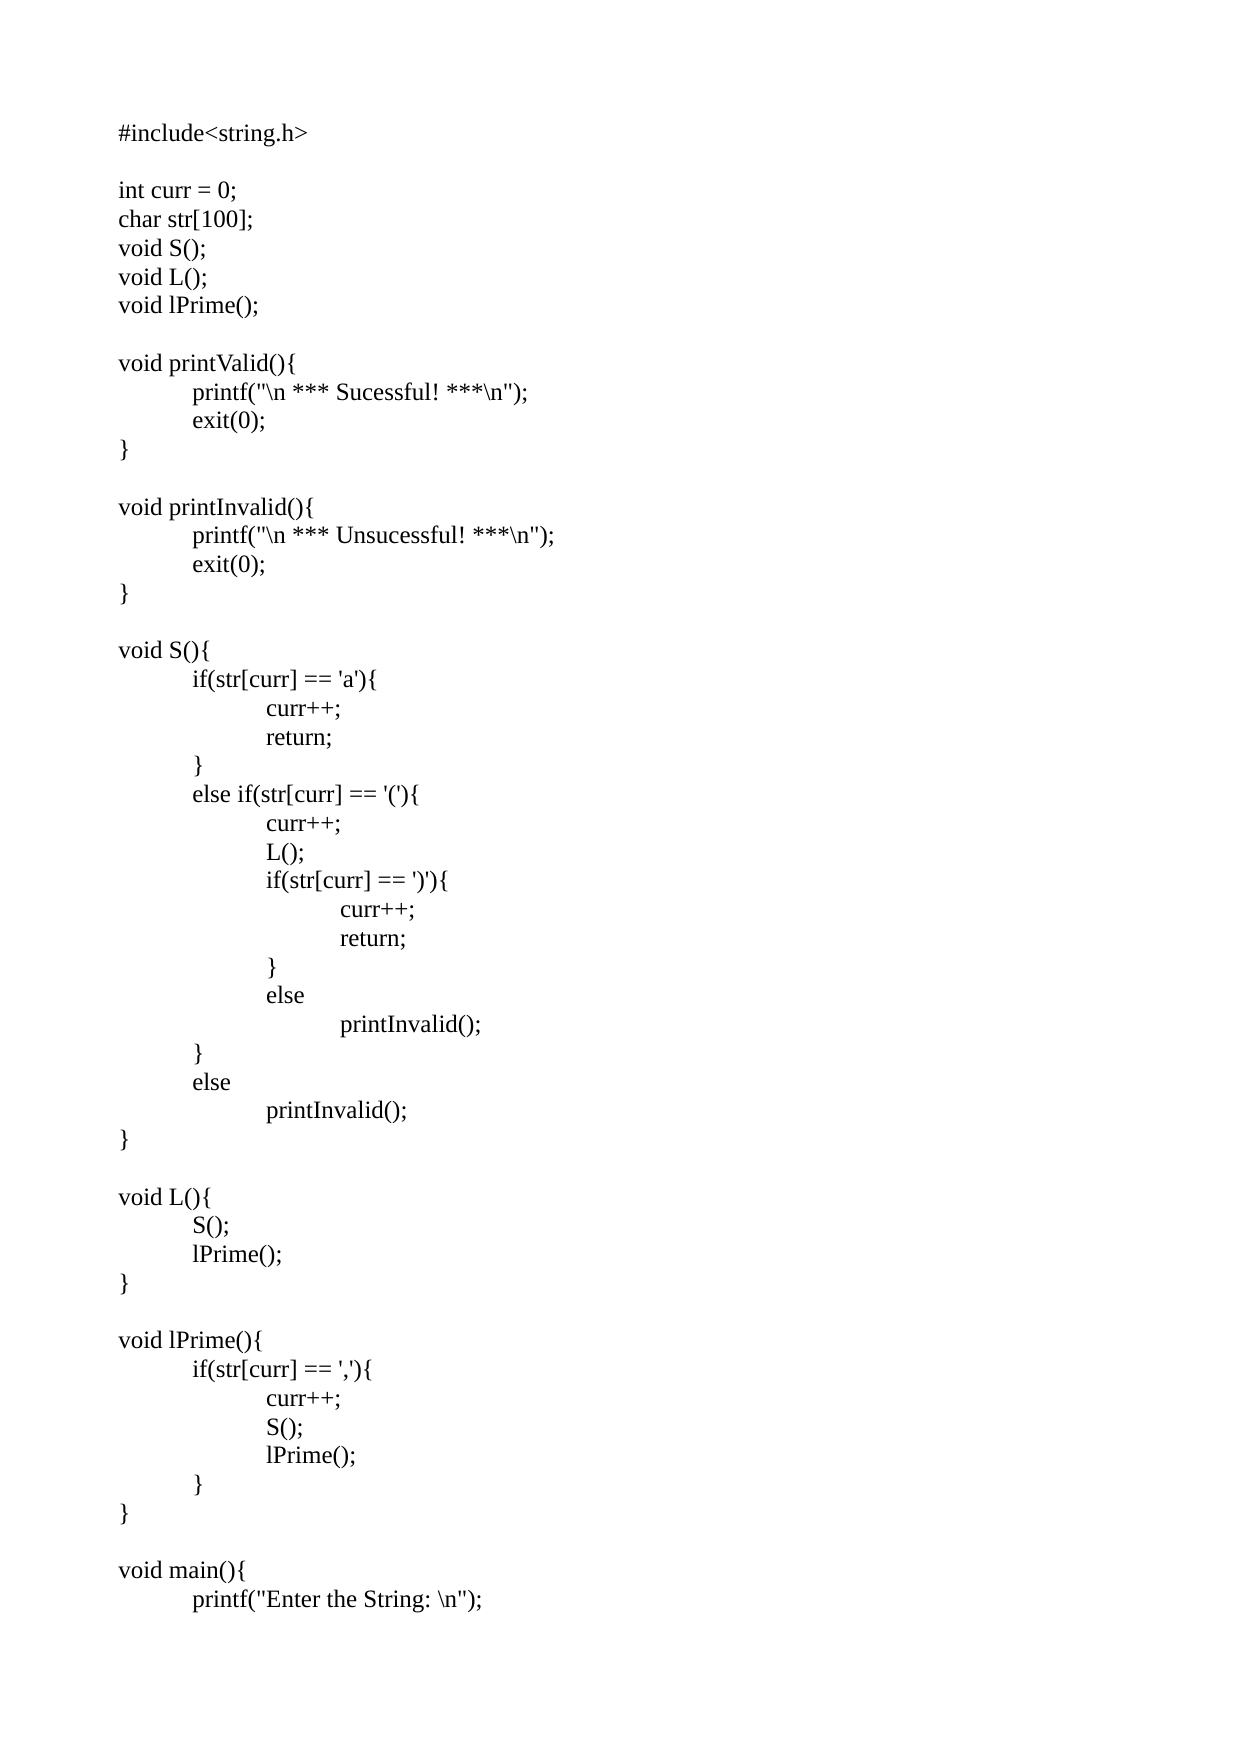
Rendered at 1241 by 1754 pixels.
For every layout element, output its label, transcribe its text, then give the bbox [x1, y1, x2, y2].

text exit(0); [118, 406, 1122, 434]
text void L(); [118, 262, 1122, 291]
text } [118, 1268, 1122, 1297]
text int curr = 0; [118, 176, 1122, 204]
text curr++; [118, 1383, 1122, 1412]
text void S(){ [118, 636, 1122, 664]
text } [118, 952, 1122, 981]
text lPrime(); [118, 1441, 1122, 1469]
text #include<string.h> [118, 118, 1122, 147]
text else [118, 1067, 1122, 1096]
text return; [118, 722, 1122, 751]
text printf("Enter the String: \n"); [118, 1584, 1122, 1613]
text return; [118, 923, 1122, 952]
text curr++; [118, 693, 1122, 722]
text else if(str[curr] == '('){ [118, 779, 1122, 808]
text } [118, 578, 1122, 607]
text L(); [118, 837, 1122, 866]
text exit(0); [118, 549, 1122, 578]
text printInvalid(); [118, 1009, 1122, 1038]
text S(); [118, 1412, 1122, 1441]
text printf("\n *** Sucessful! ***\n"); [118, 377, 1122, 406]
text curr++; [118, 894, 1122, 923]
text void L(){ [118, 1182, 1122, 1211]
text void lPrime(){ [118, 1326, 1122, 1354]
text lPrime(); [118, 1239, 1122, 1268]
text if(str[curr] == 'a'){ [118, 664, 1122, 693]
text void printInvalid(){ [118, 492, 1122, 521]
text } [118, 1038, 1122, 1067]
text void lPrime(); [118, 291, 1122, 319]
text printInvalid(); [118, 1096, 1122, 1124]
text else [118, 981, 1122, 1009]
text } [118, 1124, 1122, 1153]
text } [118, 1498, 1122, 1527]
text void printValid(){ [118, 348, 1122, 377]
text if(str[curr] == ','){ [118, 1354, 1122, 1383]
text } [118, 1469, 1122, 1498]
text char str[100]; [118, 204, 1122, 233]
text void S(); [118, 233, 1122, 262]
text curr++; [118, 808, 1122, 837]
text printf("\n *** Unsucessful! ***\n"); [118, 521, 1122, 549]
text } [118, 434, 1122, 463]
text S(); [118, 1211, 1122, 1239]
text if(str[curr] == ')'){ [118, 866, 1122, 894]
text } [118, 751, 1122, 779]
text void main(){ [118, 1556, 1122, 1584]
